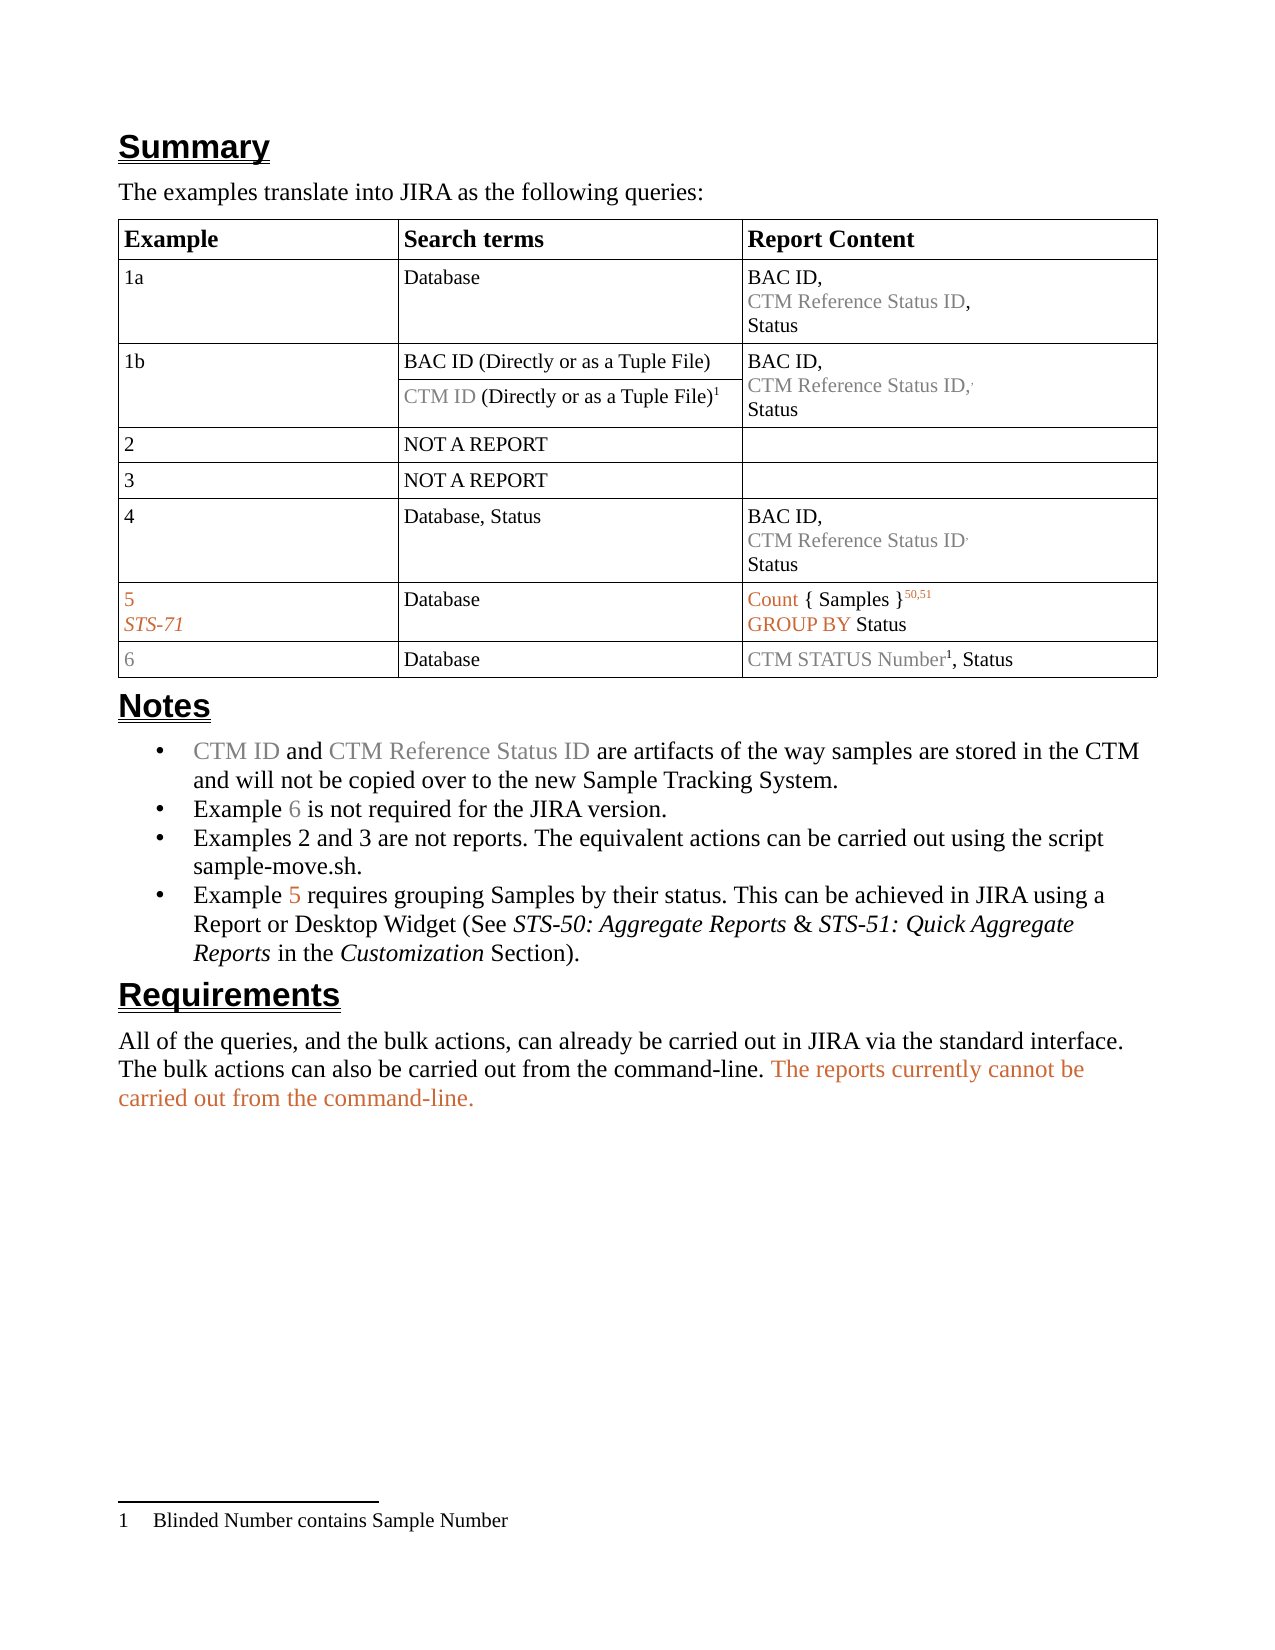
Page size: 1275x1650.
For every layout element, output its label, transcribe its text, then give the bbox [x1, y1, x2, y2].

list Example 5 requires grouping Samples by their status. This can be achieved in JIRA using a Report or Desktop Widget (See STS-50: Aggregate Reports & STS-51: Quick Aggregate Reports in the Customization Section). [156, 880, 1157, 966]
table_cell NOT A REPORT [399, 428, 742, 462]
table_cell BAC ID (Directly or as a Tuple File) [399, 344, 742, 378]
table_cell BAC ID, CTM Reference Status ID, Status [743, 499, 1157, 582]
table_header Report Content [743, 220, 1157, 259]
table_cell [743, 463, 1157, 498]
table_cell NOT A REPORT [399, 463, 742, 498]
table_cell 1b [119, 344, 398, 427]
table_cell 1a [119, 260, 398, 343]
text All of the queries, and the bulk actions, can already be carried out in JIRA via the standard interface. The bulk actions can also be carried out from the command-line. The reports currently cannot be carried out from the command-line. [118, 1026, 1157, 1112]
subtitle Requirements [118, 975, 1157, 1014]
table_cell Database [399, 583, 742, 641]
table_cell Database, Status [399, 499, 742, 582]
table_cell Count { Samples }50,51 GROUP BY Status [743, 583, 1157, 641]
list Example 6 is not required for the JIRA version. [156, 794, 1157, 823]
table_cell 5 STS-71 [119, 583, 398, 641]
table_cell BAC ID, CTM Reference Status ID, Status [743, 260, 1157, 343]
list Examples 2 and 3 are not reports. The equivalent actions can be carried out using the script sample-move.sh. [156, 823, 1157, 880]
table_cell [743, 428, 1157, 462]
subtitle Summary [118, 127, 1157, 166]
subtitle Notes [118, 686, 1157, 724]
table_cell BAC ID, CTM Reference Status ID,, Status [743, 344, 1157, 427]
table_cell 4 [119, 499, 398, 582]
table_cell CTM ID (Directly or as a Tuple File) [399, 380, 742, 427]
table_cell 3 [119, 463, 398, 498]
text The examples translate into JIRA as the following queries: [118, 177, 1157, 206]
table_cell 2 [119, 428, 398, 462]
table_header Search terms [399, 220, 742, 259]
table_header Example [119, 220, 398, 259]
table_cell CTM STATUS Number1, Status [743, 642, 1157, 677]
list CTM ID and CTM Reference Status ID are artifacts of the way samples are stored in the CTM and will not be copied over to the new Sample Tracking System. [156, 736, 1157, 794]
table_cell 6 [119, 642, 398, 677]
table_cell Database [399, 642, 742, 677]
table_cell Database [399, 260, 742, 343]
